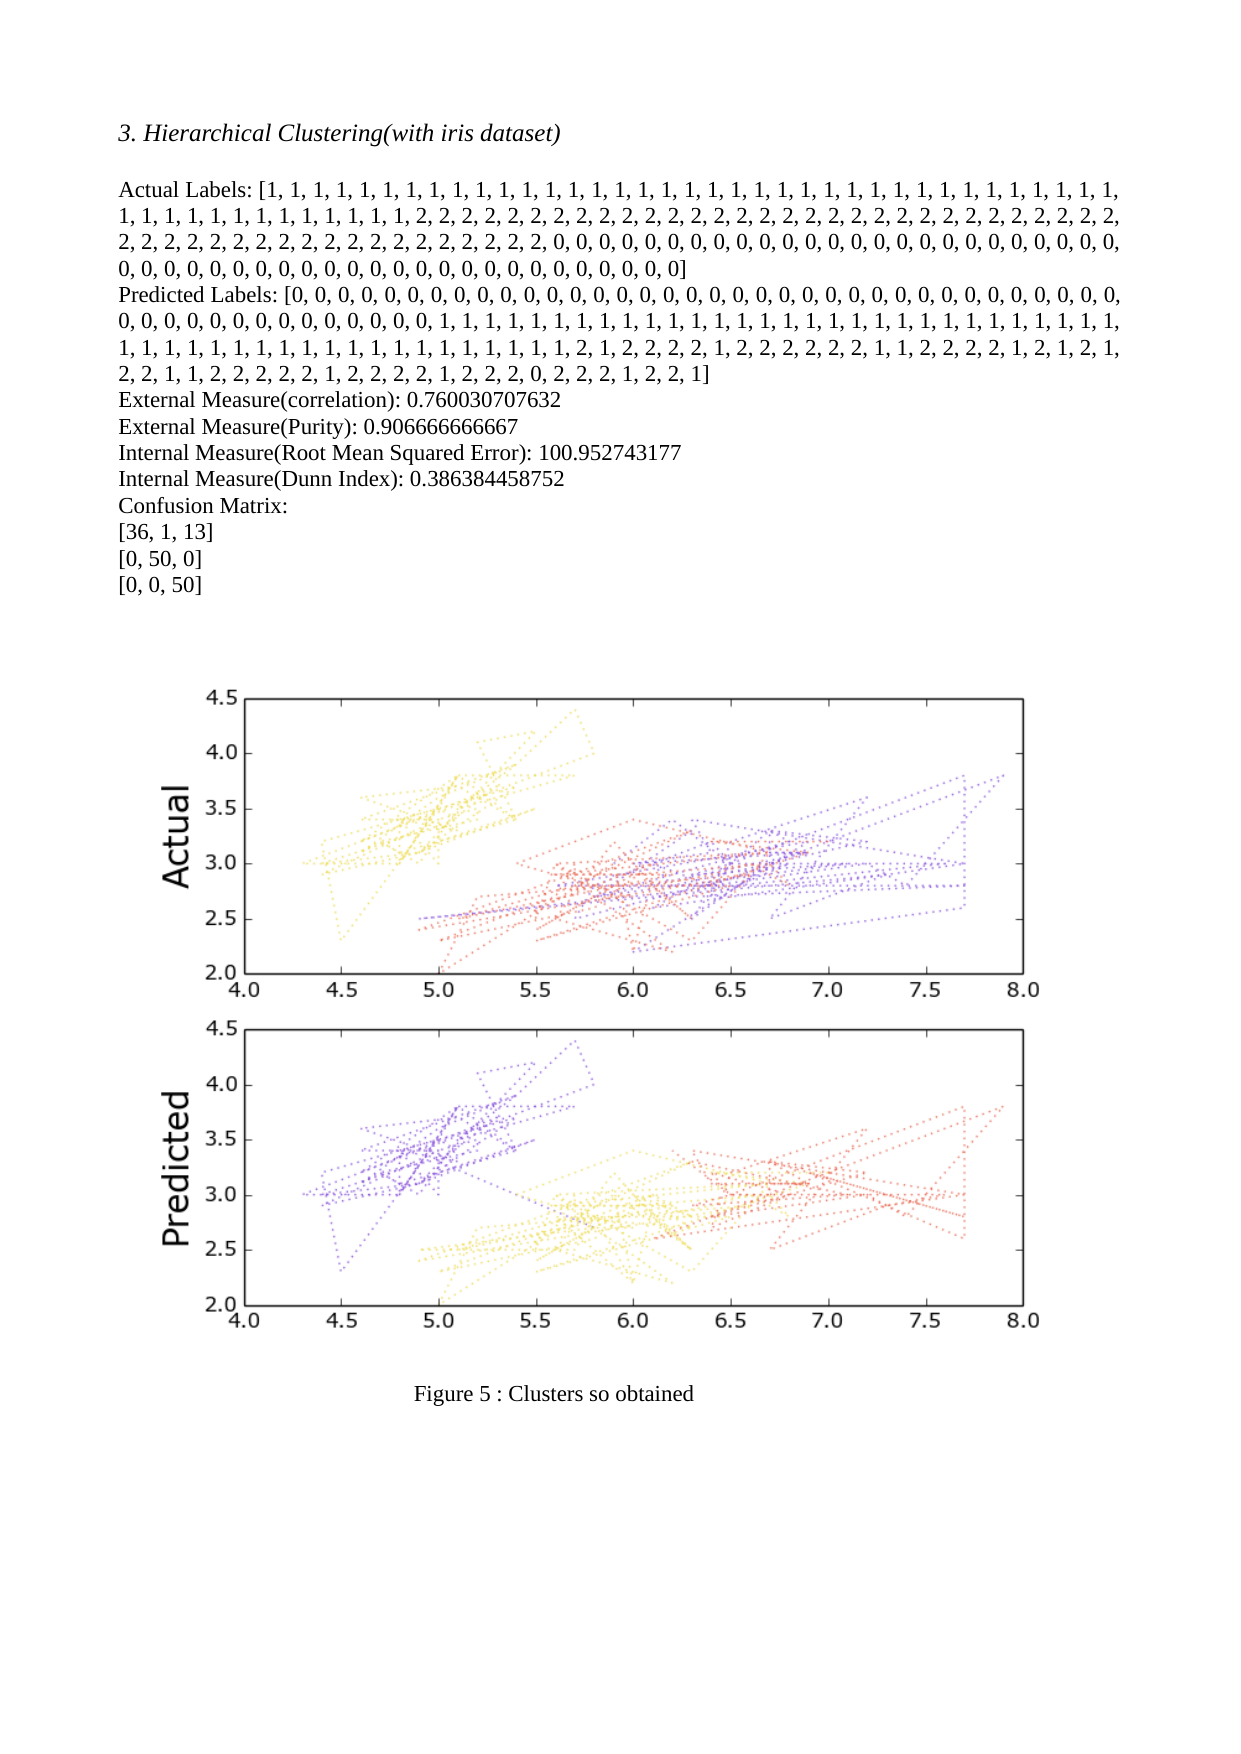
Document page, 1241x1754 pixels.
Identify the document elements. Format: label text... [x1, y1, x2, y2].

picture [118, 623, 1123, 1381]
text Internal Measure(Root Mean Squared Error): 100.952743177 [118, 439, 1122, 466]
text [0, 0, 50] [118, 571, 1122, 597]
text Actual Labels: [1, 1, 1, 1, 1, 1, 1, 1, 1, 1, 1, 1, 1, 1, 1, 1, 1, 1, 1, 1, 1, 1, 1, 1, 1, 1, 1, 1, 1, 1, 1, 1, 1, 1, 1, 1, 1, 1, 1, 1, 1, 1, 1, 1, 1, 1, 1, 1, 1, 1, 2, 2, 2, 2, 2, 2, 2, 2, 2, 2, 2, 2, 2, 2, 2, 2, 2, 2, 2, 2, 2, 2, 2, 2, 2, 2, 2, 2, 2, 2, 2, 2, 2, 2, 2, 2, 2, 2, 2, 2, 2, 2, 2, 2, 2, 2, 2, 2, 2, 2, 0, 0, 0, 0, 0, 0, 0, 0, 0, 0, 0, 0, 0, 0, 0, 0, 0, 0, 0, 0, 0, 0, 0, 0, 0, 0, 0, 0, 0, 0, 0, 0, 0, 0, 0, 0, 0, 0, 0, 0, 0, 0, 0, 0, 0, 0, 0, 0, 0, 0] [118, 176, 1122, 281]
text Internal Measure(Dunn Index): 0.386384458752 [118, 466, 1122, 492]
text Figure 5 : Clusters so obtained [118, 1381, 1122, 1407]
text [36, 1, 13] [118, 518, 1122, 544]
text External Measure(Purity): 0.906666666667 [118, 413, 1122, 439]
text 3. Hierarchical Clustering(with iris dataset) [118, 118, 1122, 147]
text Confusion Matrix: [118, 492, 1122, 518]
text [0, 50, 0] [118, 544, 1122, 571]
text External Measure(correlation): 0.760030707632 [118, 386, 1122, 413]
text Predicted Labels: [0, 0, 0, 0, 0, 0, 0, 0, 0, 0, 0, 0, 0, 0, 0, 0, 0, 0, 0, 0, 0, 0, 0, 0, 0, 0, 0, 0, 0, 0, 0, 0, 0, 0, 0, 0, 0, 0, 0, 0, 0, 0, 0, 0, 0, 0, 0, 0, 0, 0, 1, 1, 1, 1, 1, 1, 1, 1, 1, 1, 1, 1, 1, 1, 1, 1, 1, 1, 1, 1, 1, 1, 1, 1, 1, 1, 1, 1, 1, 1, 1, 1, 1, 1, 1, 1, 1, 1, 1, 1, 1, 1, 1, 1, 1, 1, 1, 1, 1, 1, 2, 1, 2, 2, 2, 2, 1, 2, 2, 2, 2, 2, 2, 1, 1, 2, 2, 2, 2, 1, 2, 1, 2, 1, 2, 2, 1, 1, 2, 2, 2, 2, 2, 1, 2, 2, 2, 2, 1, 2, 2, 2, 0, 2, 2, 2, 1, 2, 2, 1] [118, 281, 1122, 386]
